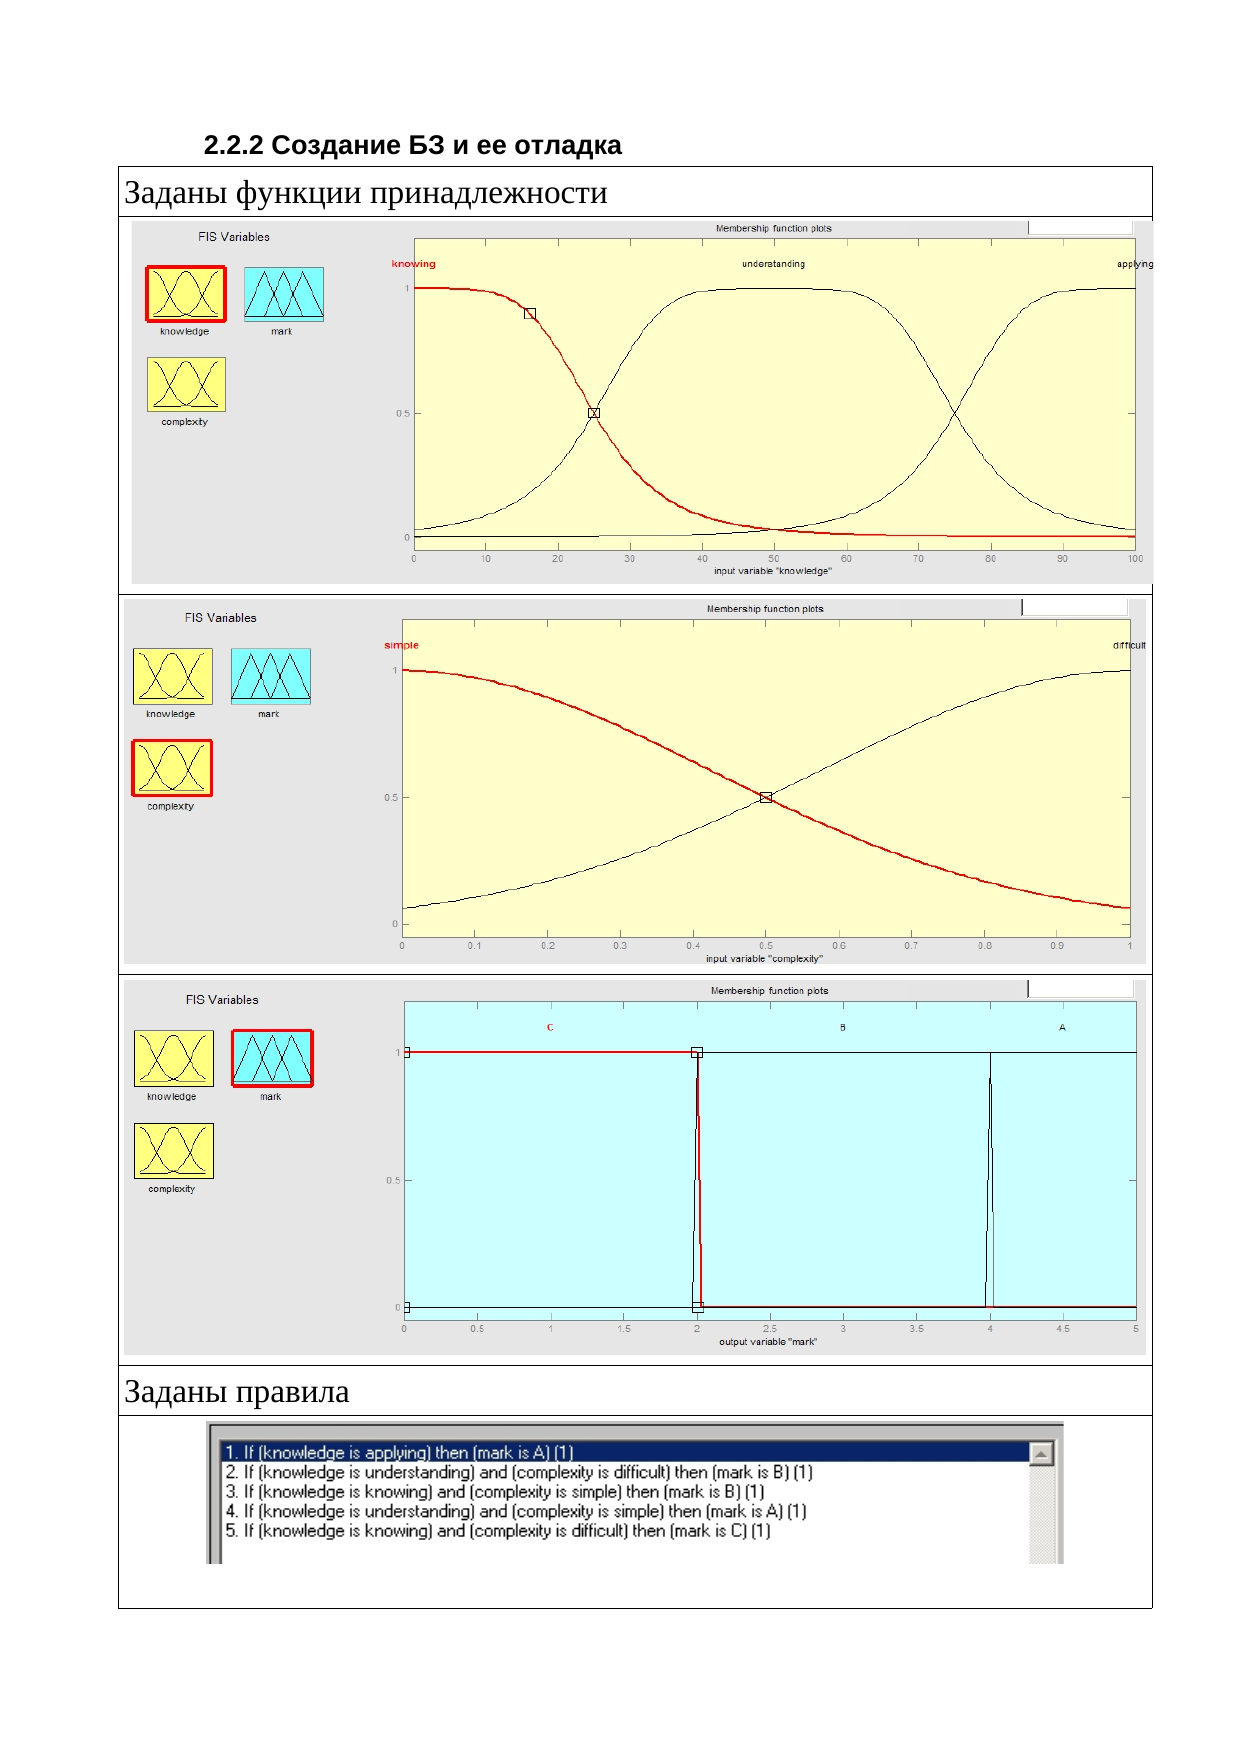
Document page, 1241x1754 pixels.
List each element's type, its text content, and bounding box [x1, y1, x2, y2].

table_cell [119, 595, 1152, 599]
subtitle Создание БЗ и ее отладка [196, 129, 1152, 160]
picture [131, 221, 1154, 584]
table_cell [119, 975, 1152, 1365]
picture [123, 980, 1146, 1355]
table_cell [119, 600, 1152, 974]
table_cell [119, 217, 1152, 594]
table_cell [119, 1416, 1152, 1608]
picture [206, 1421, 1064, 1564]
table_cell Заданы правила [119, 1366, 1152, 1415]
picture [123, 599, 1146, 964]
table_header Заданы функции принадлежности [119, 167, 1152, 216]
